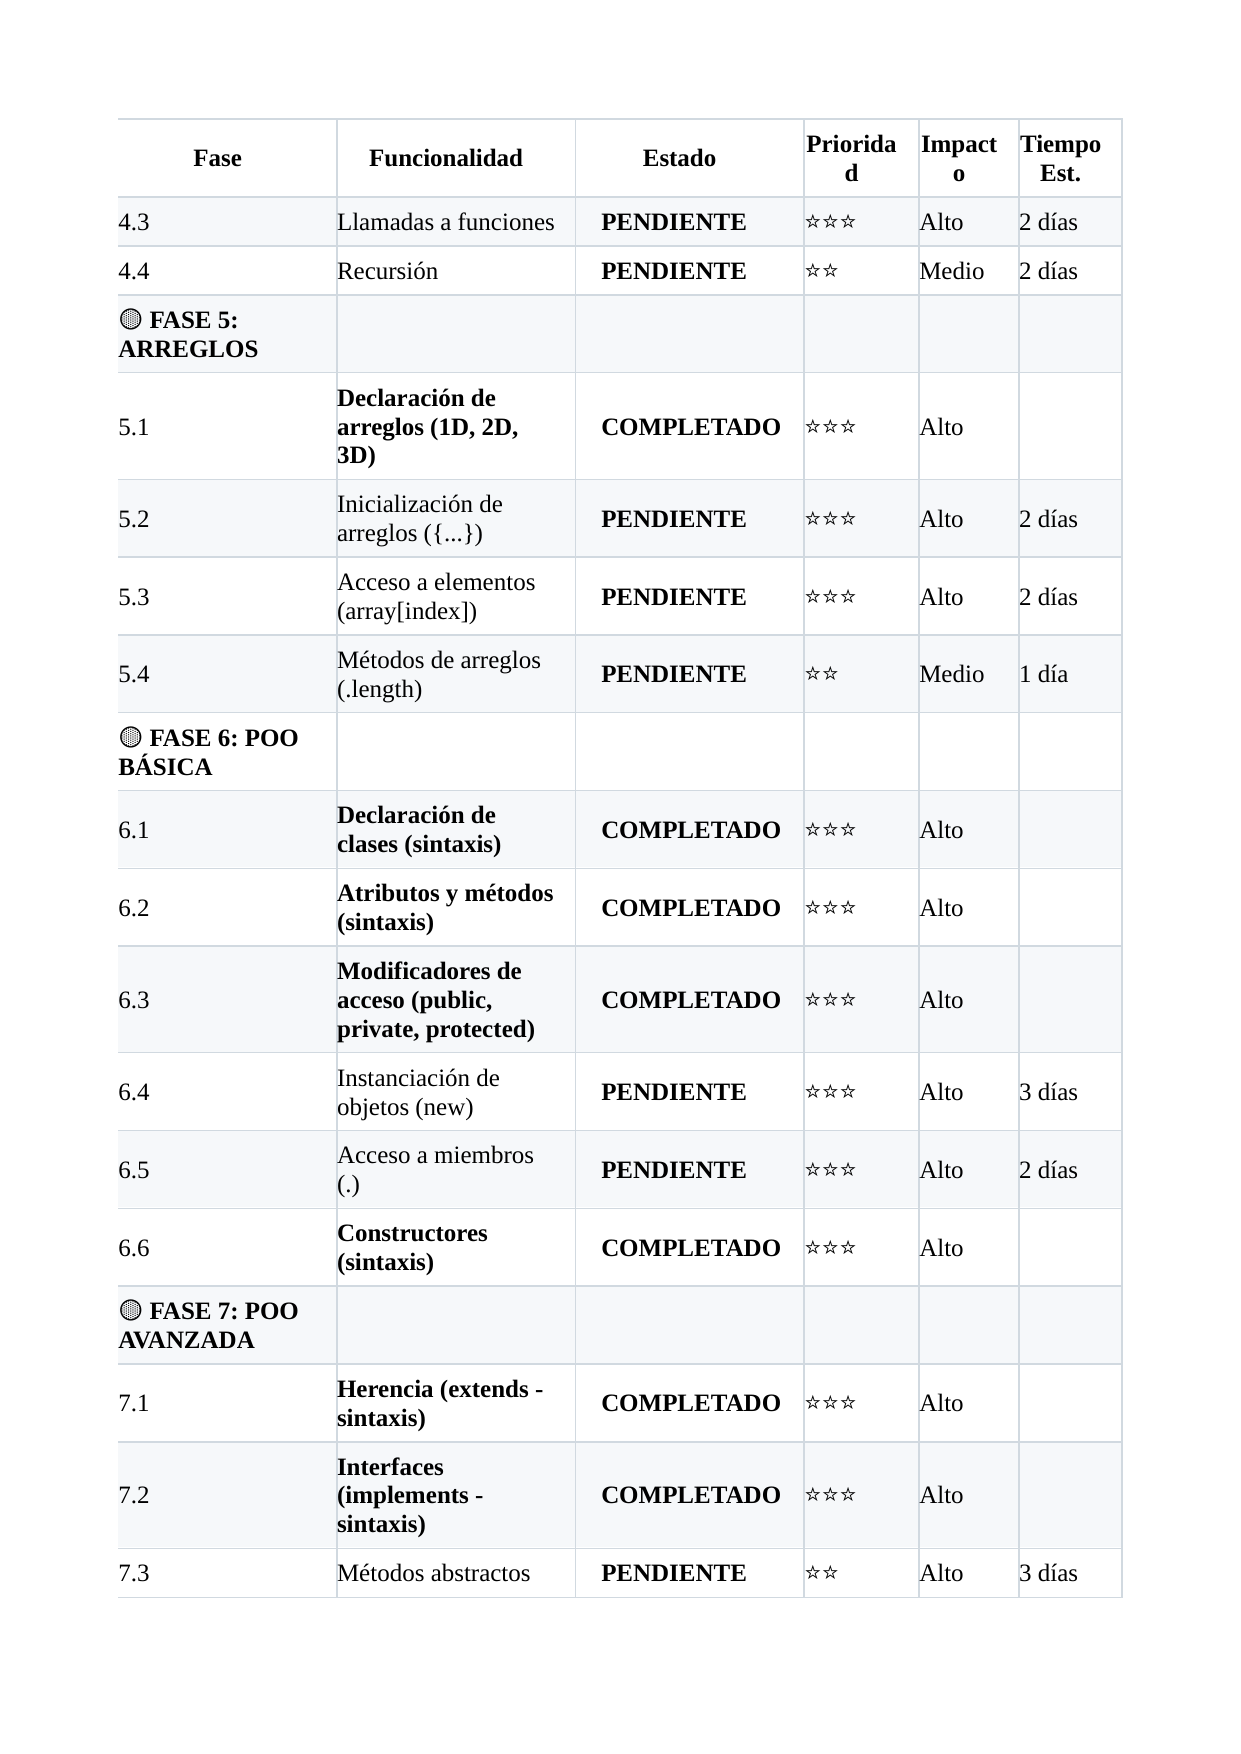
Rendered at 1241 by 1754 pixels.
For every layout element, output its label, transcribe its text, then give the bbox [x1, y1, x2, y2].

table_cell 4.3 [118, 198, 336, 245]
table_cell Recursión [338, 247, 575, 294]
table_cell 6.3 [118, 947, 336, 1052]
table_header Funcionalidad [338, 120, 575, 196]
table_cell [576, 296, 803, 372]
table_cell ✅ [1020, 791, 1121, 867]
table_cell Alto [920, 1365, 1018, 1441]
table_cell ✅ COMPLETADO [576, 1209, 803, 1285]
table_cell 7.3 [118, 1549, 336, 1597]
table_header Prioridad [805, 120, 918, 196]
table_cell 2 días [1020, 198, 1121, 245]
table_cell ❌ PENDIENTE [576, 198, 803, 245]
table_cell ⭐⭐⭐ [805, 869, 918, 945]
table_cell ❌ PENDIENTE [576, 247, 803, 294]
table_cell Alto [920, 791, 1018, 867]
table_cell [805, 1287, 918, 1363]
table_cell ✅ [1020, 947, 1121, 1052]
table_cell ❌ PENDIENTE [576, 636, 803, 712]
table_header Impacto [920, 120, 1018, 196]
table_cell 5.4 [118, 636, 336, 712]
table_cell 2 días [1020, 480, 1121, 556]
table_cell ⭐⭐⭐ [805, 1365, 918, 1441]
table_cell ⭐⭐⭐ [805, 373, 918, 478]
table_cell [920, 296, 1018, 372]
table_cell ✅ COMPLETADO [576, 1443, 803, 1547]
table_cell Atributos y métodos (sintaxis) [338, 869, 575, 945]
table_cell ✅ [1020, 869, 1121, 945]
table_cell 6.6 [118, 1209, 336, 1285]
table_cell [805, 296, 918, 372]
table_cell Interfaces (implements - sintaxis) [338, 1443, 575, 1547]
table_cell 🟡 FASE 5: ARREGLOS [118, 296, 336, 372]
table_cell [920, 713, 1018, 790]
table_cell ⭐⭐⭐ [805, 1209, 918, 1285]
table_header Fase [118, 120, 336, 196]
table_cell ⭐⭐ [805, 247, 918, 294]
table_cell 4.4 [118, 247, 336, 294]
table_cell Métodos de arreglos (.length) [338, 636, 575, 712]
table_cell [576, 1287, 803, 1363]
table_header Estado [576, 120, 803, 196]
table_cell ✅ COMPLETADO [576, 1365, 803, 1441]
table_cell 7.1 [118, 1365, 336, 1441]
table_cell [1020, 713, 1121, 790]
table_cell 6.5 [118, 1131, 336, 1207]
table_cell ⭐⭐⭐ [805, 1053, 918, 1130]
table_cell ⭐⭐ [805, 1549, 918, 1597]
table_cell [1020, 1287, 1121, 1363]
table_cell [920, 1287, 1018, 1363]
table_cell 6.2 [118, 869, 336, 945]
table_cell Constructores (sintaxis) [338, 1209, 575, 1285]
table_cell Llamadas a funciones [338, 198, 575, 245]
table_cell Inicialización de arreglos ({...}) [338, 480, 575, 556]
table_cell Instanciación de objetos (new) [338, 1053, 575, 1130]
table_cell ❌ PENDIENTE [576, 480, 803, 556]
table_cell Alto [920, 1209, 1018, 1285]
table_cell Métodos abstractos [338, 1549, 575, 1597]
table_cell Acceso a elementos (array[index]) [338, 558, 575, 634]
table_cell Alto [920, 558, 1018, 634]
table_cell ✅ COMPLETADO [576, 869, 803, 945]
table_cell 2 días [1020, 247, 1121, 294]
table_cell ⭐⭐⭐ [805, 791, 918, 867]
table_cell Alto [920, 947, 1018, 1052]
table_cell 5.3 [118, 558, 336, 634]
table_cell Alto [920, 1443, 1018, 1547]
table_cell Acceso a miembros (.) [338, 1131, 575, 1207]
table_cell ✅ COMPLETADO [576, 947, 803, 1052]
table_cell ⭐⭐⭐ [805, 198, 918, 245]
table_cell Medio [920, 247, 1018, 294]
table_cell ✅ COMPLETADO [576, 791, 803, 867]
table_cell 6.1 [118, 791, 336, 867]
table_cell Alto [920, 1053, 1018, 1130]
table_cell ⭐⭐ [805, 636, 918, 712]
table_cell Medio [920, 636, 1018, 712]
table_cell ⭐⭐⭐ [805, 1443, 918, 1547]
table_header Tiempo Est. [1020, 120, 1121, 196]
table_cell Herencia (extends - sintaxis) [338, 1365, 575, 1441]
table_cell Alto [920, 198, 1018, 245]
table_cell Declaración de clases (sintaxis) [338, 791, 575, 867]
table_cell 7.2 [118, 1443, 336, 1547]
table_cell ❌ PENDIENTE [576, 558, 803, 634]
table_cell 🟡 FASE 7: POO AVANZADA [118, 1287, 336, 1363]
table_cell Alto [920, 1549, 1018, 1597]
table_cell [338, 296, 575, 372]
table_cell ⭐⭐⭐ [805, 480, 918, 556]
table_cell ⭐⭐⭐ [805, 1131, 918, 1207]
table_cell 3 días [1020, 1549, 1121, 1597]
table_cell ✅ COMPLETADO [576, 373, 803, 478]
table_cell [338, 1287, 575, 1363]
table_cell ✅ [1020, 1365, 1121, 1441]
table_cell Alto [920, 1131, 1018, 1207]
table_cell Alto [920, 480, 1018, 556]
table_cell 🟡 FASE 6: POO BÁSICA [118, 713, 336, 790]
table_cell [576, 713, 803, 790]
table_cell 1 día [1020, 636, 1121, 712]
table_cell ❌ PENDIENTE [576, 1053, 803, 1130]
table_cell Declaración de arreglos (1D, 2D, 3D) [338, 373, 575, 478]
table_cell 5.1 [118, 373, 336, 478]
table_cell ❌ PENDIENTE [576, 1131, 803, 1207]
table_cell ✅ [1020, 1443, 1121, 1547]
table_cell 5.2 [118, 480, 336, 556]
table_cell 2 días [1020, 1131, 1121, 1207]
table_cell ✅ [1020, 1209, 1121, 1285]
table_cell 6.4 [118, 1053, 336, 1130]
table_cell ✅ [1020, 373, 1121, 478]
table_cell ⭐⭐⭐ [805, 947, 918, 1052]
table_cell 3 días [1020, 1053, 1121, 1130]
table_cell Modificadores de acceso (public, private, protected) [338, 947, 575, 1052]
table_cell ❌ PENDIENTE [576, 1549, 803, 1597]
table_cell 2 días [1020, 558, 1121, 634]
table_cell [1020, 296, 1121, 372]
table_cell [805, 713, 918, 790]
table_cell ⭐⭐⭐ [805, 558, 918, 634]
table_cell Alto [920, 373, 1018, 478]
table_cell Alto [920, 869, 1018, 945]
table_cell [338, 713, 575, 790]
